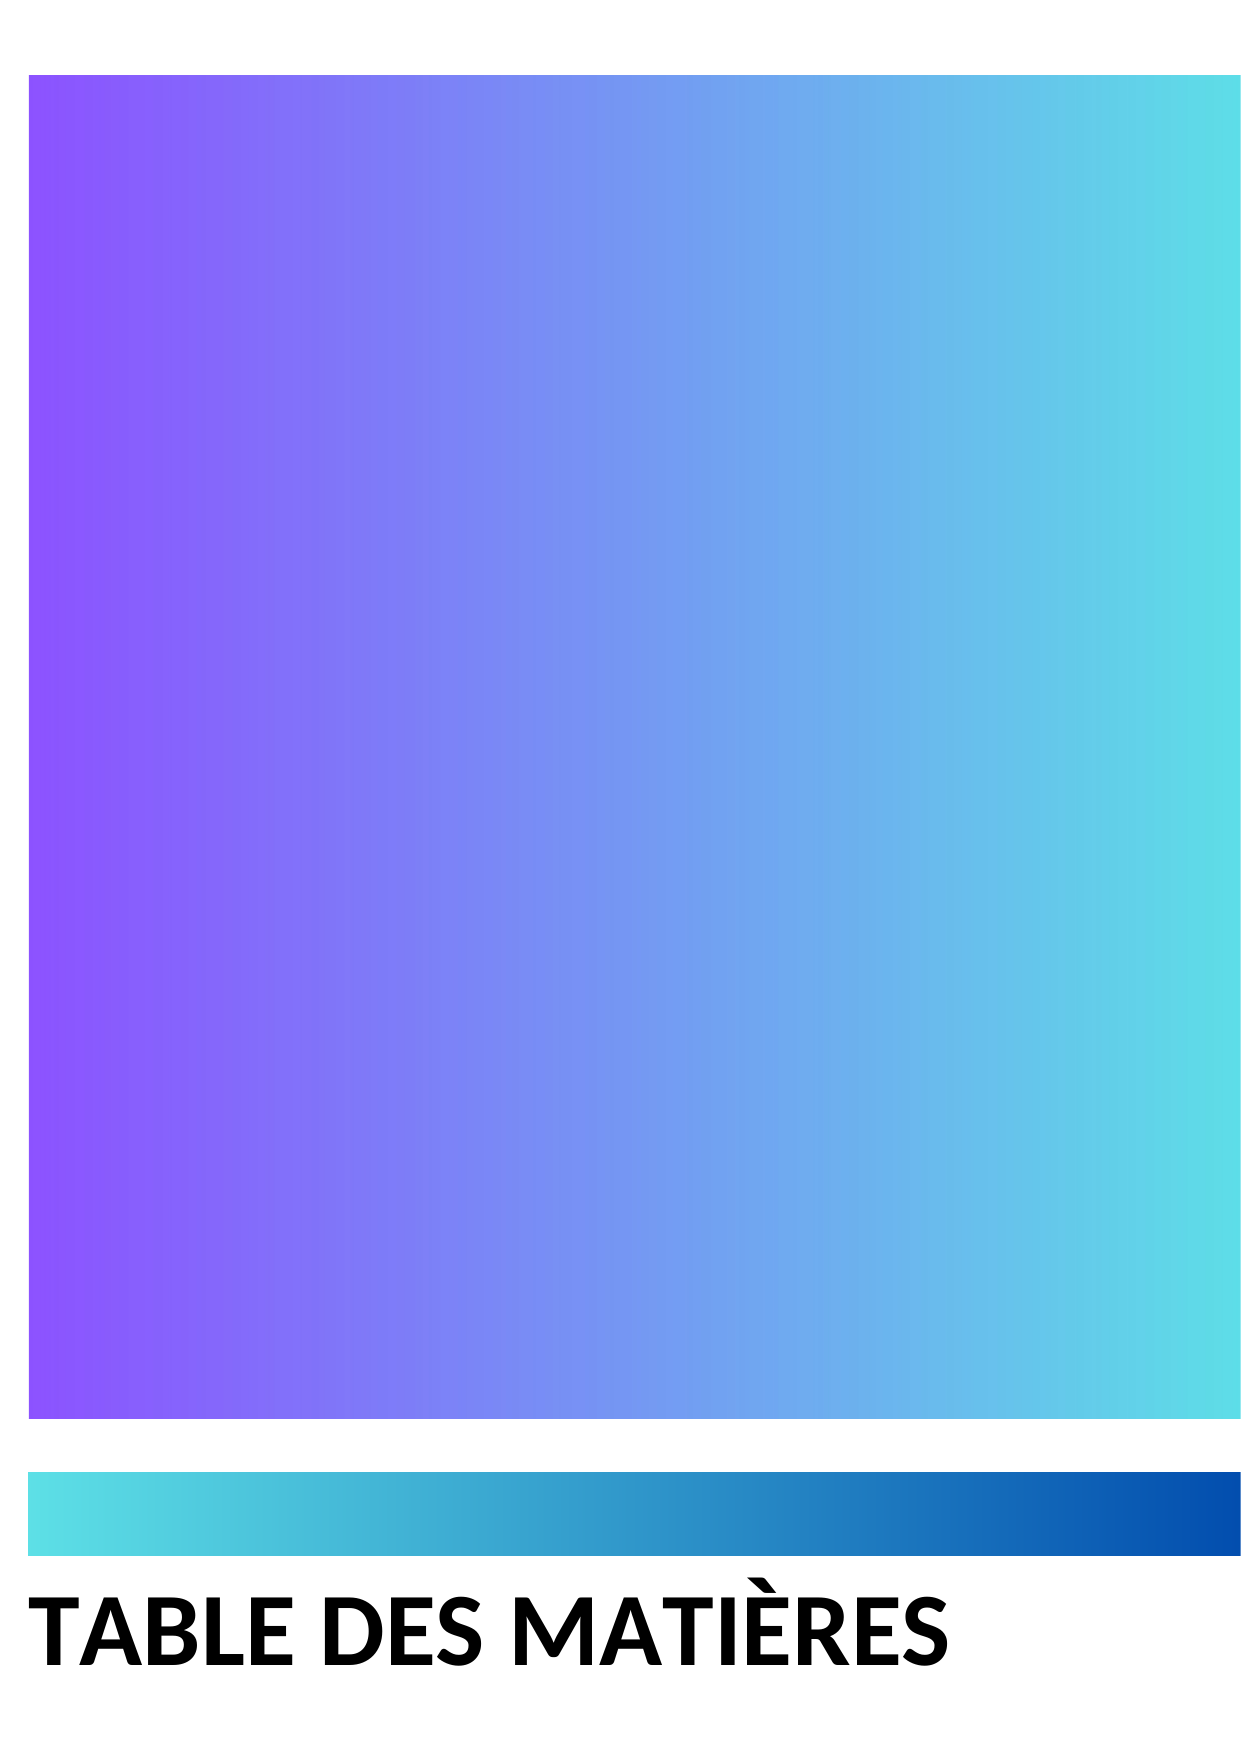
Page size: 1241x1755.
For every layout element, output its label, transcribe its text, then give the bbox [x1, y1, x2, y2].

subtitle TABLE DES MATIÈRES [28, 1556, 1191, 1691]
subtitle [28, 1419, 1191, 1472]
